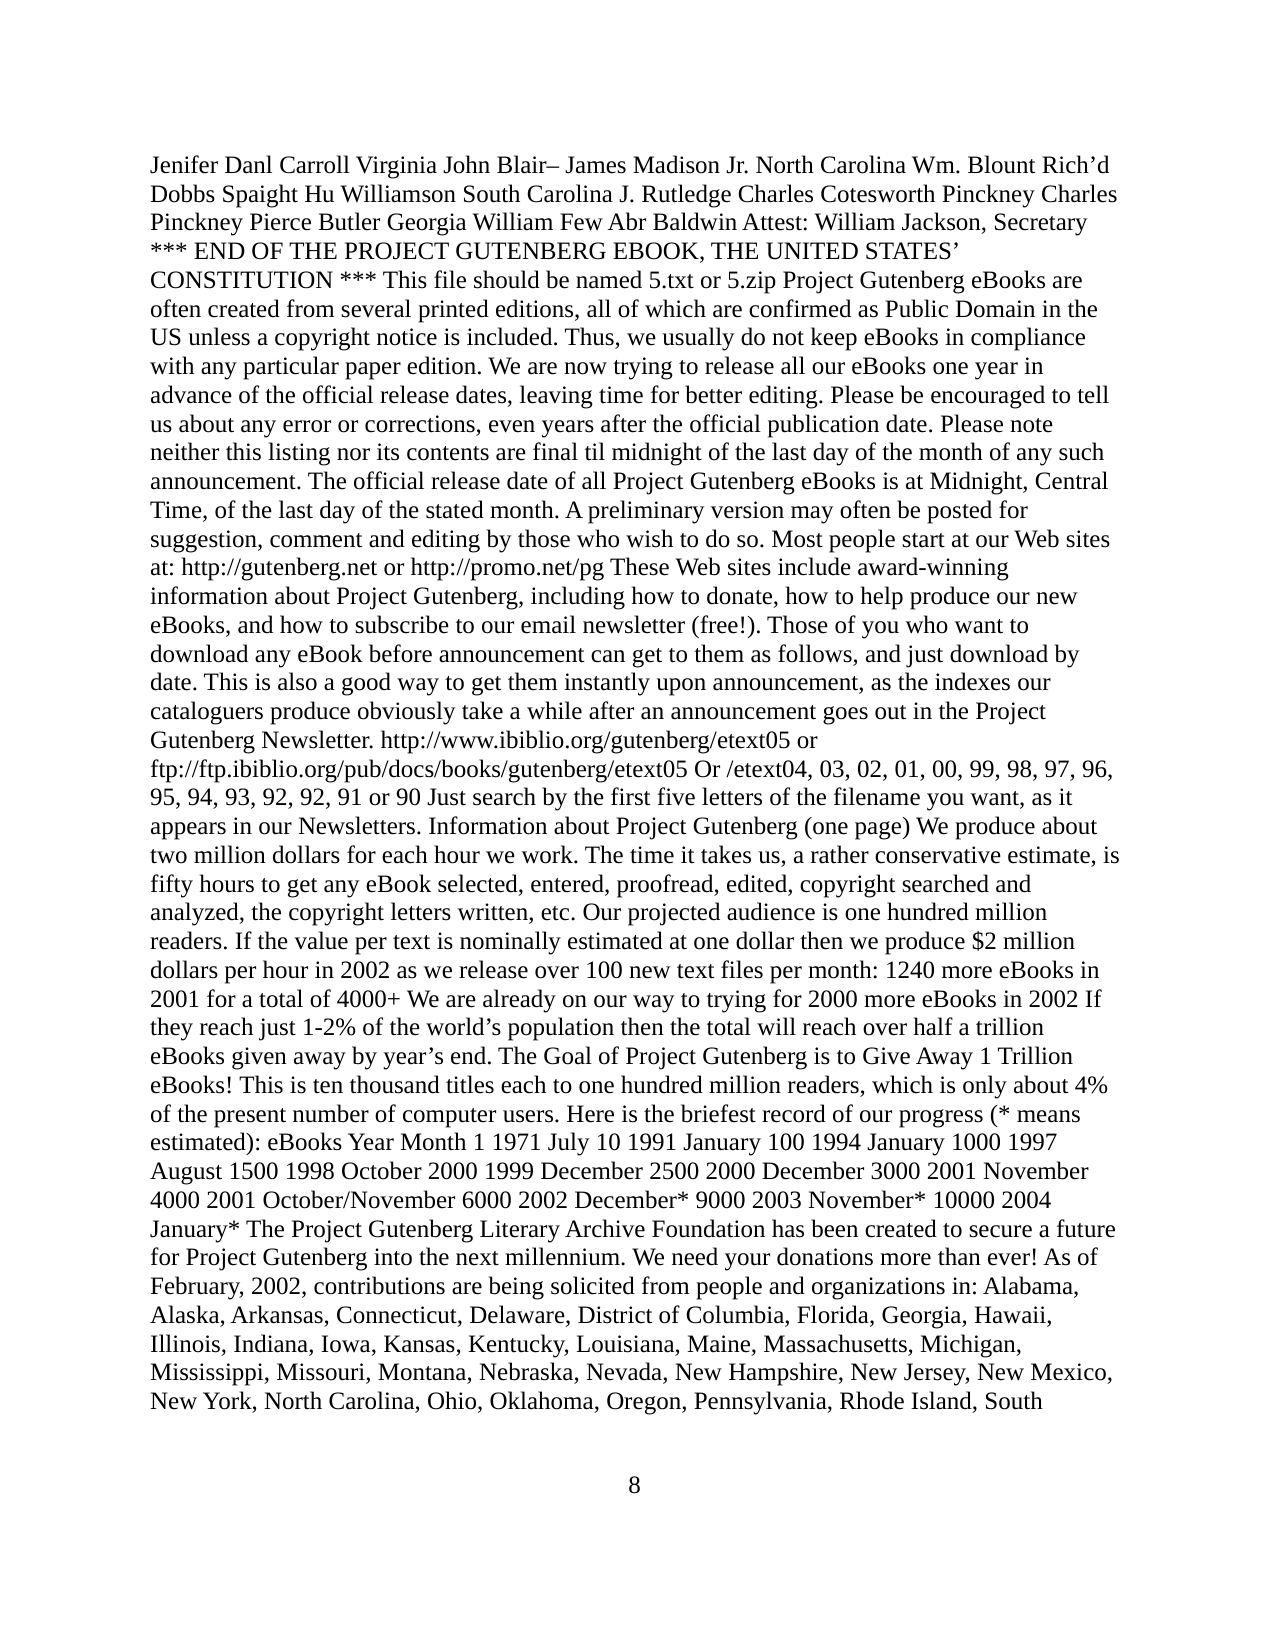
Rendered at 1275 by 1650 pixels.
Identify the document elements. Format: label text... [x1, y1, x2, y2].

text Jenifer Danl Carroll Virginia John Blair– James Madison Jr. North Carolina Wm. Blount Rich’d Dobbs Spaight Hu Williamson South Carolina J. Rutledge Charles Cotesworth Pinckney Charles Pinckney Pierce Butler Georgia William Few Abr Baldwin Attest: William Jackson, Secretary *** END OF THE PROJECT GUTENBERG EBOOK, THE UNITED STATES’ CONSTITUTION *** This file should be named 5.txt or 5.zip Project Gutenberg eBooks are often created from several printed editions, all of which are confirmed as Public Domain in the US unless a copyright notice is included. Thus, we usually do not keep eBooks in compliance with any particular paper edition. We are now trying to release all our eBooks one year in advance of the official release dates, leaving time for better editing. Please be encouraged to tell us about any error or corrections, even years after the official publication date. Please note neither this listing nor its contents are final til midnight of the last day of the month of any such announcement. The official release date of all Project Gutenberg eBooks is at Midnight, Central Time, of the last day of the stated month. A preliminary version may often be posted for suggestion, comment and editing by those who wish to do so. Most people start at our Web sites at: http://gutenberg.net or http://promo.net/pg These Web sites include award-winning information about Project Gutenberg, including how to donate, how to help produce our new eBooks, and how to subscribe to our email newsletter (free!). Those of you who want to download any eBook before announcement can get to them as follows, and just download by date. This is also a good way to get them instantly upon announcement, as the indexes our cataloguers produce obviously take a while after an announcement goes out in the Project Gutenberg Newsletter. http://www.ibiblio.org/gutenberg/etext05 or ftp://ftp.ibiblio.org/pub/docs/books/gutenberg/etext05 Or /etext04, 03, 02, 01, 00, 99, 98, 97, 96, 95, 94, 93, 92, 92, 91 or 90 Just search by the first five letters of the filename you want, as it appears in our Newsletters. Information about Project Gutenberg (one page) We produce about two million dollars for each hour we work. The time it takes us, a rather conservative estimate, is fifty hours to get any eBook selected, entered, proofread, edited, copyright searched and analyzed, the copyright letters written, etc. Our projected audience is one hundred million readers. If the value per text is nominally estimated at one dollar then we produce $2 million dollars per hour in 2002 as we release over 100 new text files per month: 1240 more eBooks in 2001 for a total of 4000+ We are already on our way to trying for 2000 more eBooks in 2002 If they reach just 1-2% of the world’s population then the total will reach over half a trillion eBooks given away by year’s end. The Goal of Project Gutenberg is to Give Away 1 Trillion eBooks! This is ten thousand titles each to one hundred million readers, which is only about 4% of the present number of computer users. Here is the briefest record of our progress (* means estimated): eBooks Year Month 1 1971 July 10 1991 January 100 1994 January 1000 1997 August 1500 1998 October 2000 1999 December 2500 2000 December 3000 2001 November 4000 2001 October/November 6000 2002 December* 9000 2003 November* 10000 2004 January* The Project Gutenberg Literary Archive Foundation has been created to secure a future for Project Gutenberg into the next millennium. We need your donations more than ever! As of February, 2002, contributions are being solicited from people and organizations in: Alabama, Alaska, Arkansas, Connecticut, Delaware, District of Columbia, Florida, Georgia, Hawaii, Illinois, Indiana, Iowa, Kansas, Kentucky, Louisiana, Maine, Massachusetts, Michigan, Mississippi, Missouri, Montana, Nebraska, Nevada, New Hampshire, New Jersey, New Mexico, New York, North Carolina, Ohio, Oklahoma, Oregon, Pennsylvania, Rhode Island, South [150, 150, 1125, 1415]
